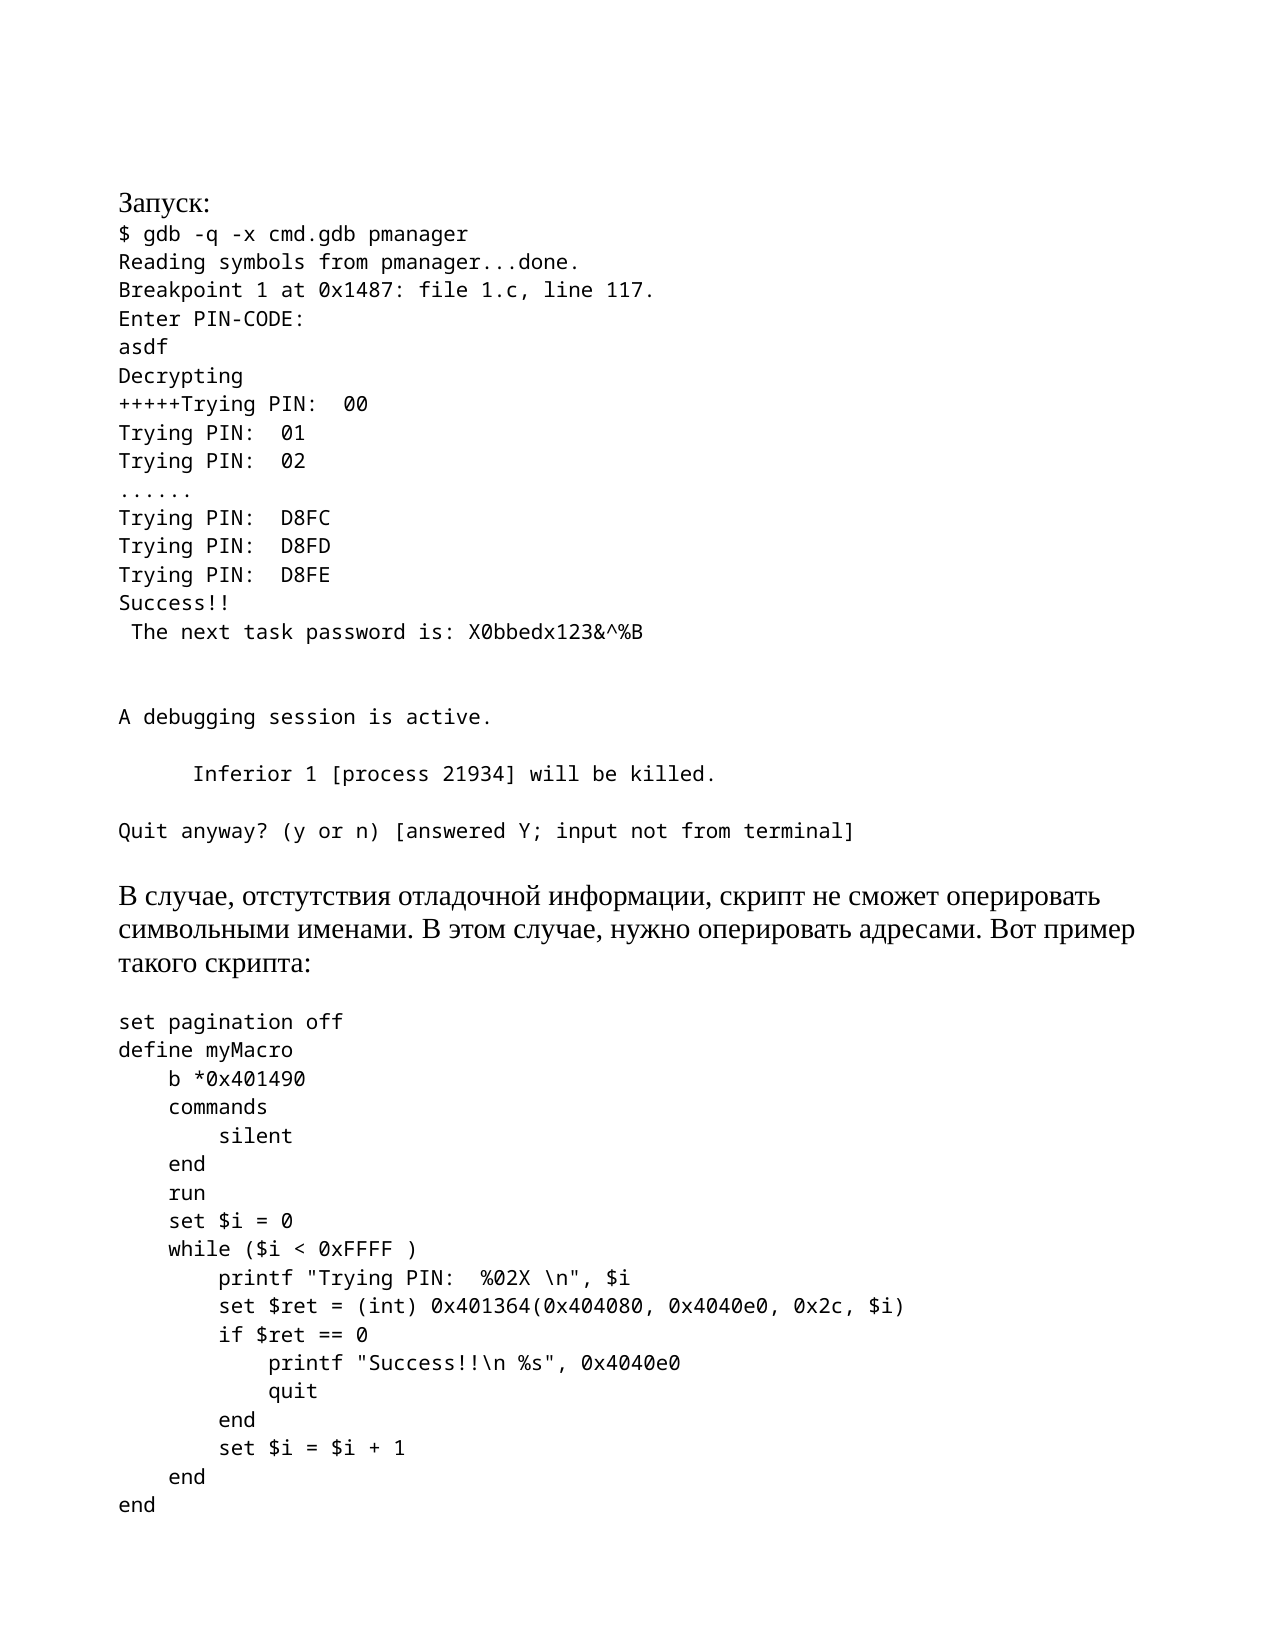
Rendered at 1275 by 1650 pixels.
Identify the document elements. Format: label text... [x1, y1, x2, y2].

text printf "Trying PIN: %02X \n", $i [118, 1263, 1157, 1291]
text Reading symbols from pmanager...done. [118, 247, 1157, 276]
text commands [118, 1092, 1157, 1121]
text Запуск: [118, 185, 1157, 219]
text end [118, 1462, 1157, 1490]
text Trying PIN: D8FC [118, 503, 1157, 532]
text $ gdb -q -x cmd.gdb pmanager [118, 219, 1157, 247]
text The next task password is: X0bbedx123&^%B [118, 617, 1157, 645]
text Inferior 1 [process 21934] will be killed. [118, 759, 1157, 787]
text set $i = 0 [118, 1206, 1157, 1234]
text +++++Trying PIN: 00 [118, 389, 1157, 418]
text end [118, 1405, 1157, 1433]
text Trying PIN: D8FD [118, 532, 1157, 560]
text end [118, 1490, 1157, 1519]
text asdf [118, 332, 1157, 361]
text printf "Success!!\n %s", 0x4040e0 [118, 1348, 1157, 1377]
text Success!! [118, 588, 1157, 617]
text set pagination off [118, 1007, 1157, 1035]
text A debugging session is active. [118, 702, 1157, 731]
text Breakpoint 1 at 0x1487: file 1.c, line 117. [118, 276, 1157, 304]
text Decrypting [118, 361, 1157, 389]
text set $i = $i + 1 [118, 1433, 1157, 1462]
text define myMacro [118, 1035, 1157, 1064]
text Quit anyway? (y or n) [answered Y; input not from terminal] [118, 816, 1157, 844]
text В случае, отстутствия отладочной информации, скрипт не сможет оперировать символьными именами. ​В этом случае, нужно оперировать адресами. Вот пример такого скрипта: [118, 878, 1157, 978]
text silent [118, 1121, 1157, 1149]
text end [118, 1149, 1157, 1178]
text b *0x401490 [118, 1064, 1157, 1092]
text Trying PIN: 01 [118, 418, 1157, 446]
text quit [118, 1377, 1157, 1405]
text run [118, 1178, 1157, 1206]
text ...... [118, 475, 1157, 503]
text Trying PIN: D8FE [118, 560, 1157, 588]
text while ($i < 0xFFFF ) [118, 1234, 1157, 1263]
text set $ret = (int) 0x401364(0x404080, 0x4040e0, 0x2c, $i) [118, 1291, 1157, 1320]
text if $ret == 0 [118, 1320, 1157, 1348]
text Trying PIN: 02 [118, 446, 1157, 475]
text Enter PIN-CODE: [118, 304, 1157, 332]
